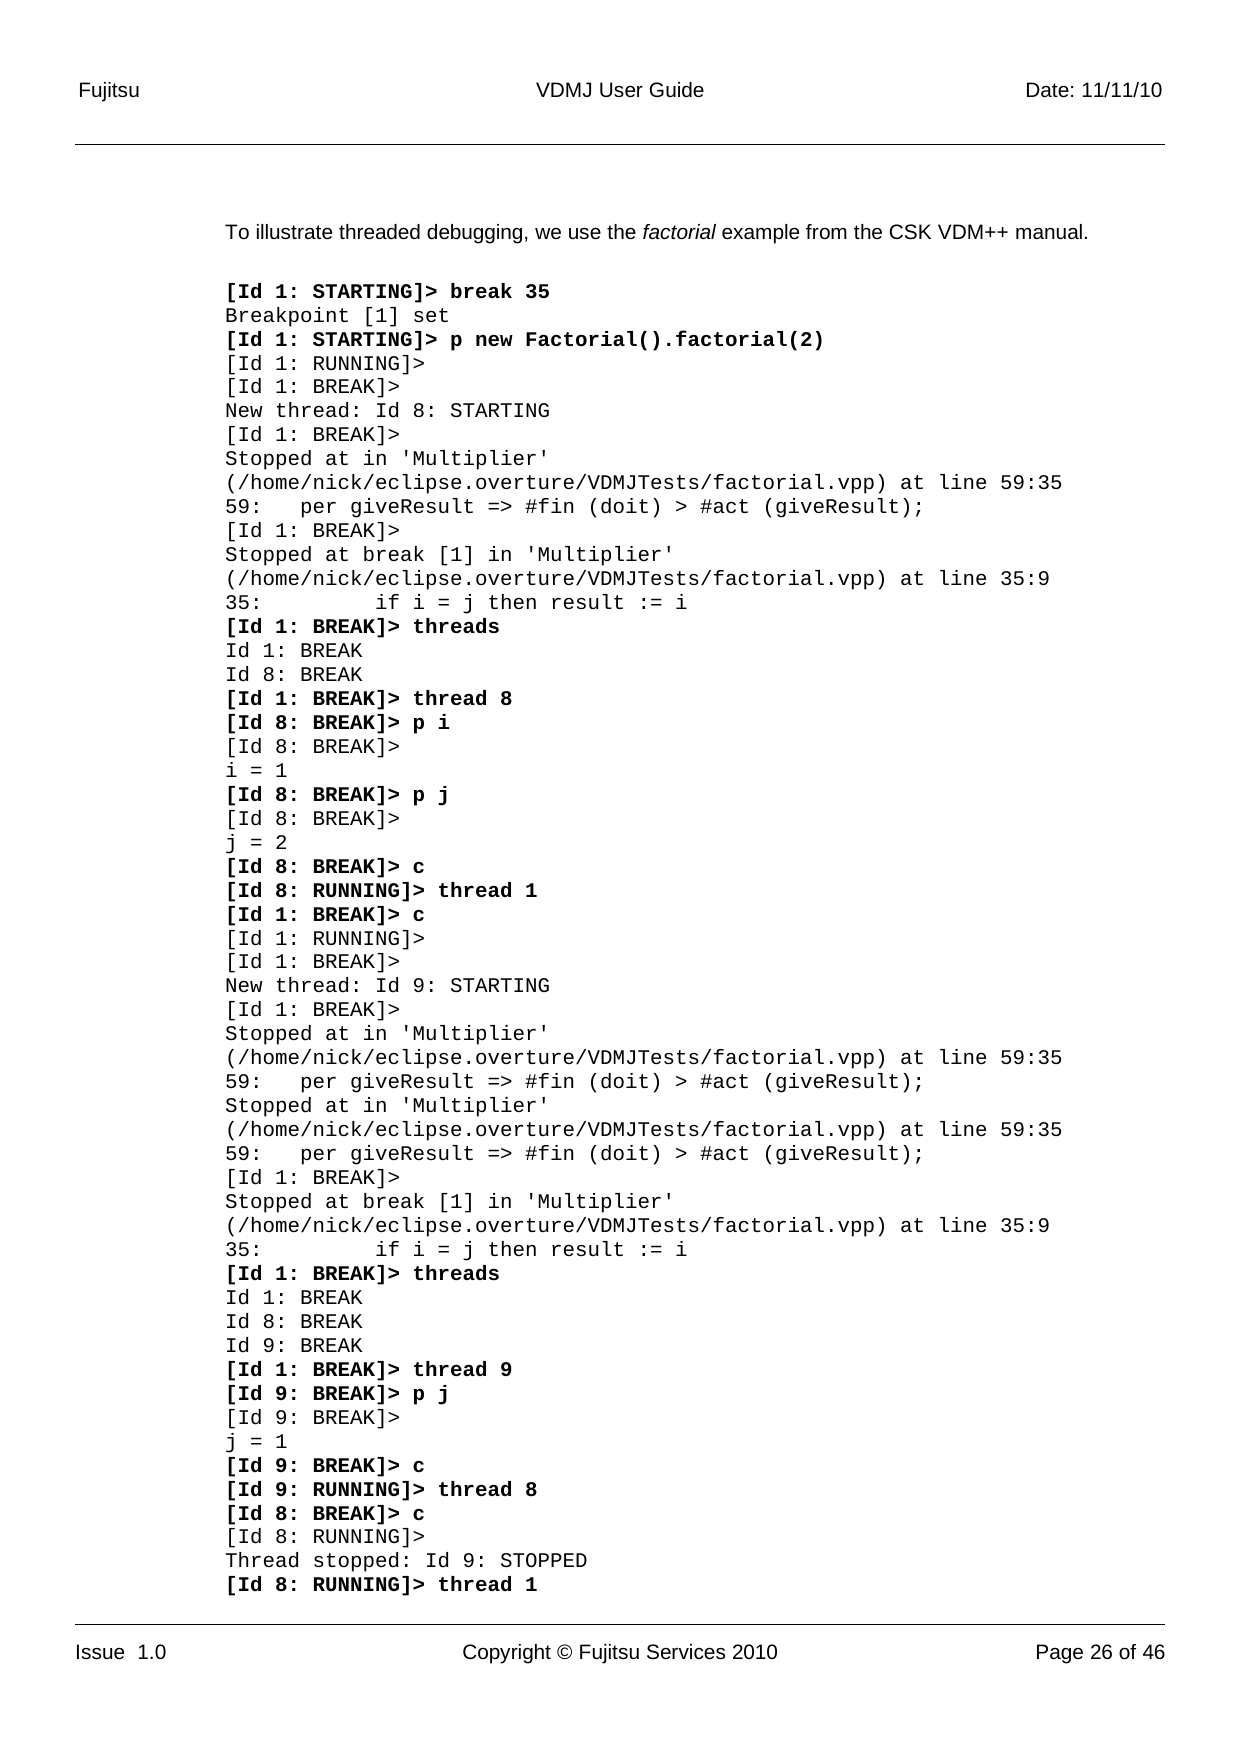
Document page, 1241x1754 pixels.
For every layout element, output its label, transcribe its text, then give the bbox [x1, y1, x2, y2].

text Stopped at break [1] in 'Multiplier' (/home/nick/eclipse.overture/VDMJTests/factorial.vpp) at line 35:9 [225, 1191, 1165, 1239]
text Stopped at in 'Multiplier' (/home/nick/eclipse.overture/VDMJTests/factorial.vpp) at line 59:35 [225, 448, 1165, 496]
text [Id 1: BREAK]> [225, 1167, 1165, 1191]
text [Id 9: RUNNING]> thread 8 [225, 1478, 1165, 1502]
text New thread: Id 9: STARTING [225, 975, 1165, 999]
text j = 1 [225, 1431, 1165, 1454]
text Thread stopped: Id 9: STOPPED [225, 1550, 1165, 1574]
text Stopped at break [1] in 'Multiplier' (/home/nick/eclipse.overture/VDMJTests/factorial.vpp) at line 35:9 [225, 544, 1165, 592]
text [Id 1: BREAK]> threads [225, 1263, 1165, 1287]
text Id 8: BREAK [225, 1311, 1165, 1335]
text Breakpoint [1] set [225, 304, 1165, 328]
text [Id 8: RUNNING]> [225, 1526, 1165, 1550]
text 35: if i = j then result := i [225, 592, 1165, 616]
text [Id 8: BREAK]> [225, 736, 1165, 760]
text [Id 1: BREAK]> threads [225, 616, 1165, 640]
text [Id 8: BREAK]> p j [225, 784, 1165, 808]
text [Id 1: BREAK]> [225, 520, 1165, 544]
text Id 1: BREAK [225, 640, 1165, 664]
text Stopped at in 'Multiplier' (/home/nick/eclipse.overture/VDMJTests/factorial.vpp) at line 59:35 [225, 1023, 1165, 1071]
text [Id 8: BREAK]> c [225, 856, 1165, 879]
text [Id 1: RUNNING]> [225, 352, 1165, 376]
text Stopped at in 'Multiplier' (/home/nick/eclipse.overture/VDMJTests/factorial.vpp) at line 59:35 [225, 1095, 1165, 1143]
text 59: per giveResult => #fin (doit) > #act (giveResult); [225, 1143, 1165, 1167]
text New thread: Id 8: STARTING [225, 400, 1165, 424]
text To illustrate threaded debugging, we use the factorial example from the CSK VDM++ manual. [225, 220, 1165, 244]
text Id 9: BREAK [225, 1335, 1165, 1359]
text [Id 1: RUNNING]> [225, 927, 1165, 951]
text [Id 8: RUNNING]> thread 1 [225, 1574, 1165, 1598]
text [Id 8: BREAK]> p i [225, 712, 1165, 736]
text [Id 8: BREAK]> c [225, 1502, 1165, 1526]
text [Id 9: BREAK]> p j [225, 1383, 1165, 1407]
text 35: if i = j then result := i [225, 1239, 1165, 1263]
text Id 1: BREAK [225, 1287, 1165, 1311]
text i = 1 [225, 760, 1165, 784]
text [Id 1: STARTING]> p new Factorial().factorial(2) [225, 328, 1165, 352]
text [Id 1: BREAK]> [225, 376, 1165, 400]
text Id 8: BREAK [225, 664, 1165, 688]
text [Id 1: BREAK]> [225, 951, 1165, 975]
text j = 2 [225, 832, 1165, 856]
text [Id 8: RUNNING]> thread 1 [225, 879, 1165, 903]
text [Id 1: BREAK]> [225, 424, 1165, 448]
text 59: per giveResult => #fin (doit) > #act (giveResult); [225, 1071, 1165, 1095]
text [Id 1: BREAK]> thread 9 [225, 1359, 1165, 1383]
text [Id 9: BREAK]> [225, 1407, 1165, 1431]
text [Id 1: BREAK]> c [225, 903, 1165, 927]
text 59: per giveResult => #fin (doit) > #act (giveResult); [225, 496, 1165, 520]
text [Id 8: BREAK]> [225, 808, 1165, 832]
text [Id 1: BREAK]> [225, 999, 1165, 1023]
text [Id 9: BREAK]> c [225, 1454, 1165, 1478]
text [Id 1: BREAK]> thread 8 [225, 688, 1165, 712]
text [Id 1: STARTING]> break 35 [225, 281, 1165, 304]
